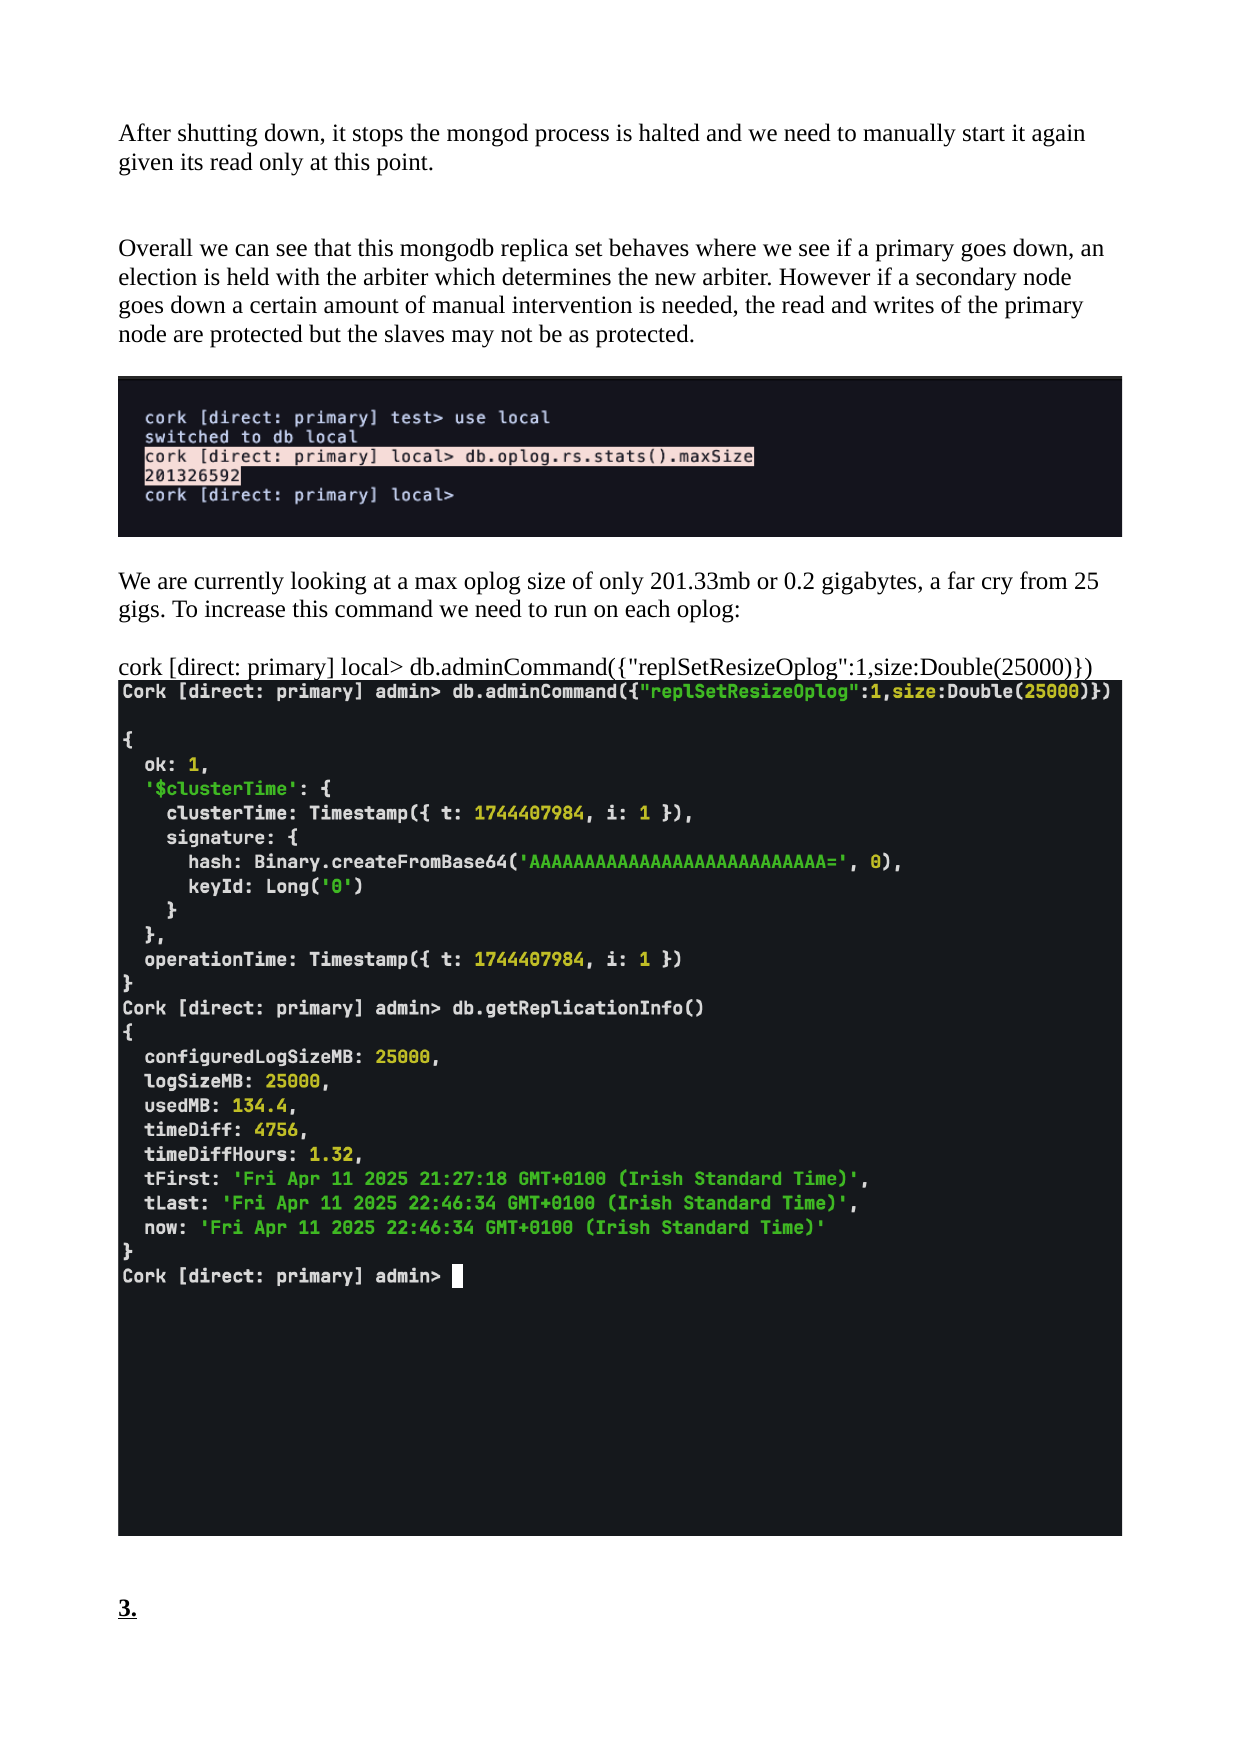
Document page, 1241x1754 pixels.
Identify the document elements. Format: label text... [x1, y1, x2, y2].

text We are currently looking at a max oplog size of only 201.33mb or 0.2 gigabytes, a far cry from 25 gigs. To increase this command we need to run on each oplog: [118, 566, 1122, 623]
text After shutting down, it stops the mongod process is halted and we need to manually start it again given its read only at this point. [118, 118, 1122, 176]
picture [118, 680, 1123, 1536]
text Overall we can see that this mongodb replica set behaves where we see if a primary goes down, an election is held with the arbiter which determines the new arbiter. However if a secondary node goes down a certain amount of manual intervention is needed, the read and writes of the primary node are protected but the slaves may not be as protected. [118, 233, 1122, 348]
text cork [direct: primary] local> db.adminCommand({"replSetResizeOplog":1,size:Double(25000)}) [118, 652, 1122, 680]
text 3. [118, 1593, 1122, 1622]
picture [118, 376, 1123, 537]
